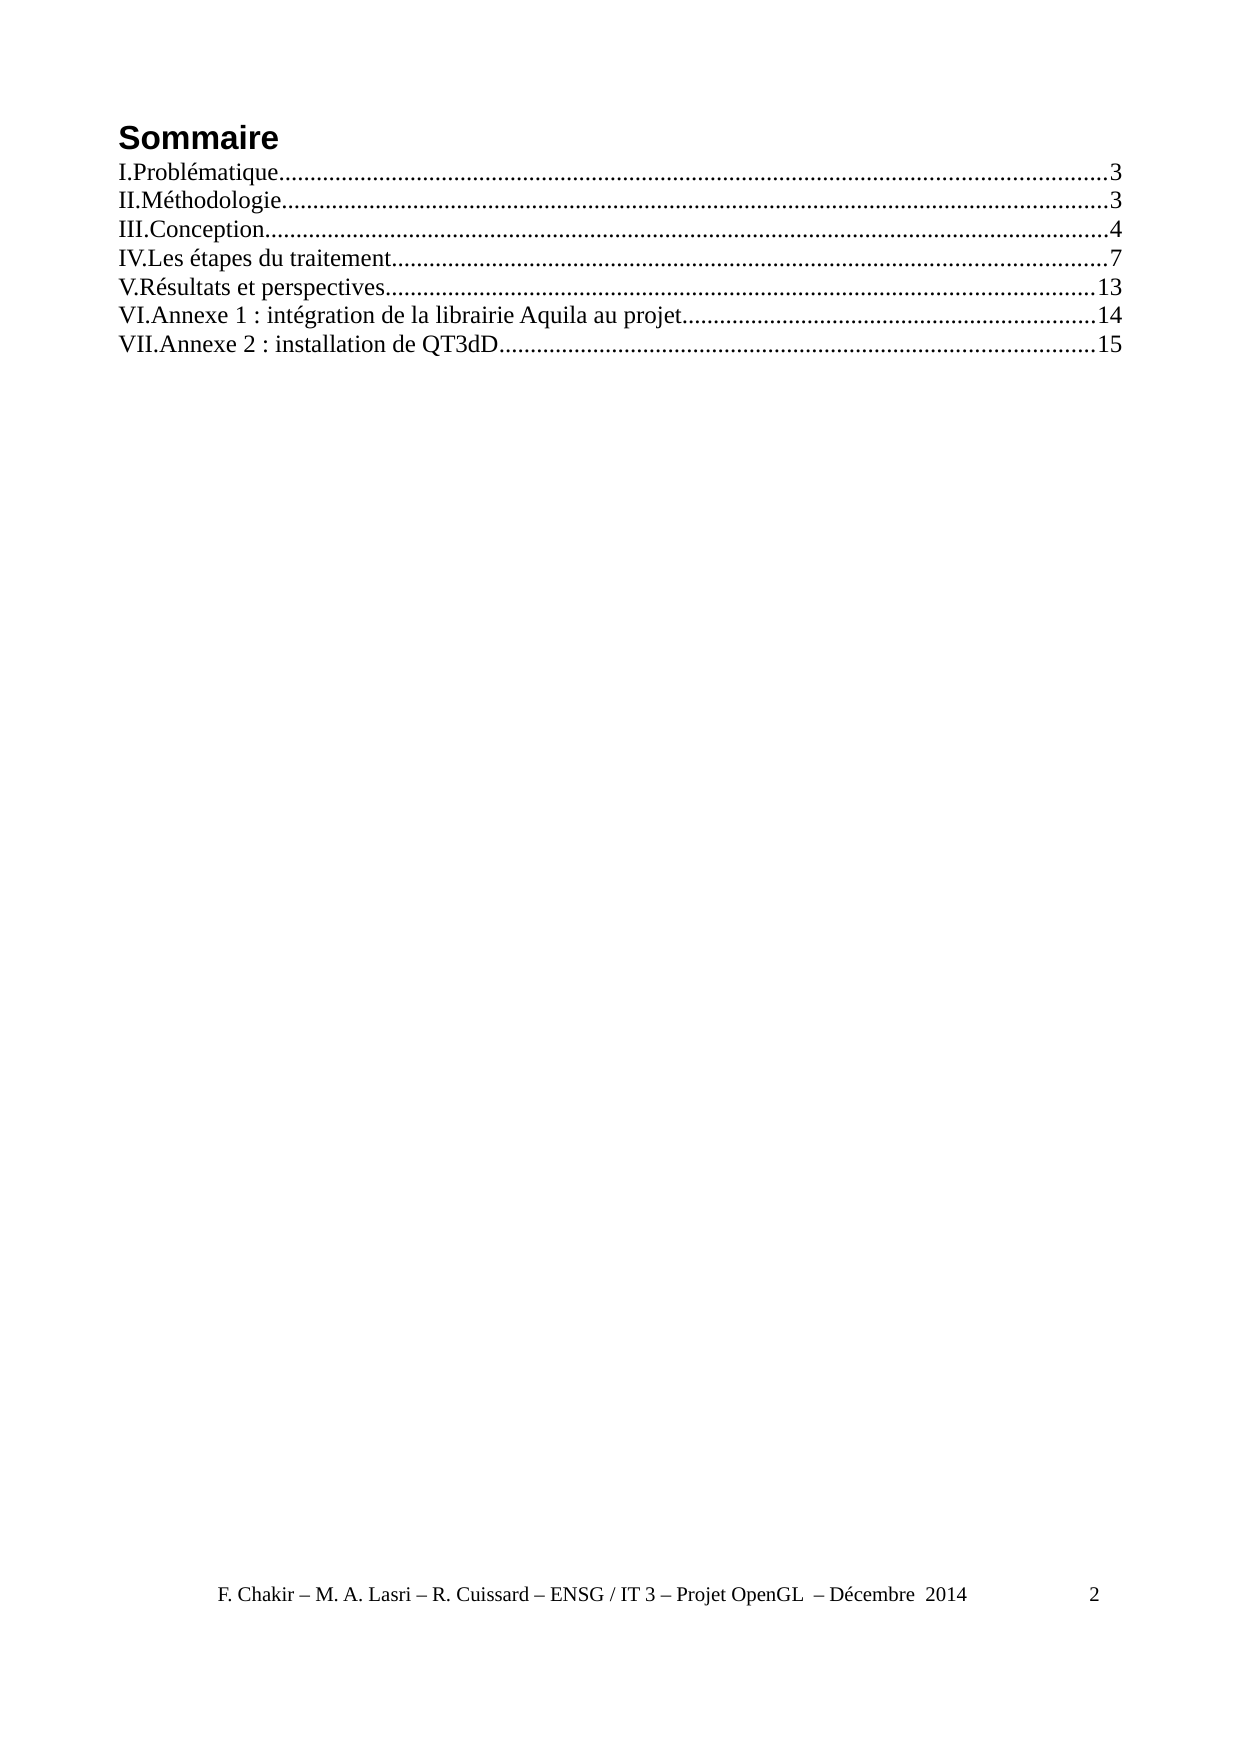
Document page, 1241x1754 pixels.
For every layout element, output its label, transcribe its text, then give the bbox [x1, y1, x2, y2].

text VII.Annexe 2 : installation de QT3dD 15 [118, 329, 1122, 358]
text I.Problématique 3 [118, 157, 1122, 185]
text IV.Les étapes du traitement 7 [118, 243, 1122, 272]
subtitle Sommaire [118, 118, 1122, 157]
text VI.Annexe 1 : intégration de la librairie Aquila au projet 14 [118, 300, 1122, 329]
text III.Conception 4 [118, 214, 1122, 243]
text II.Méthodologie 3 [118, 185, 1122, 214]
text V.Résultats et perspectives 13 [118, 272, 1122, 300]
